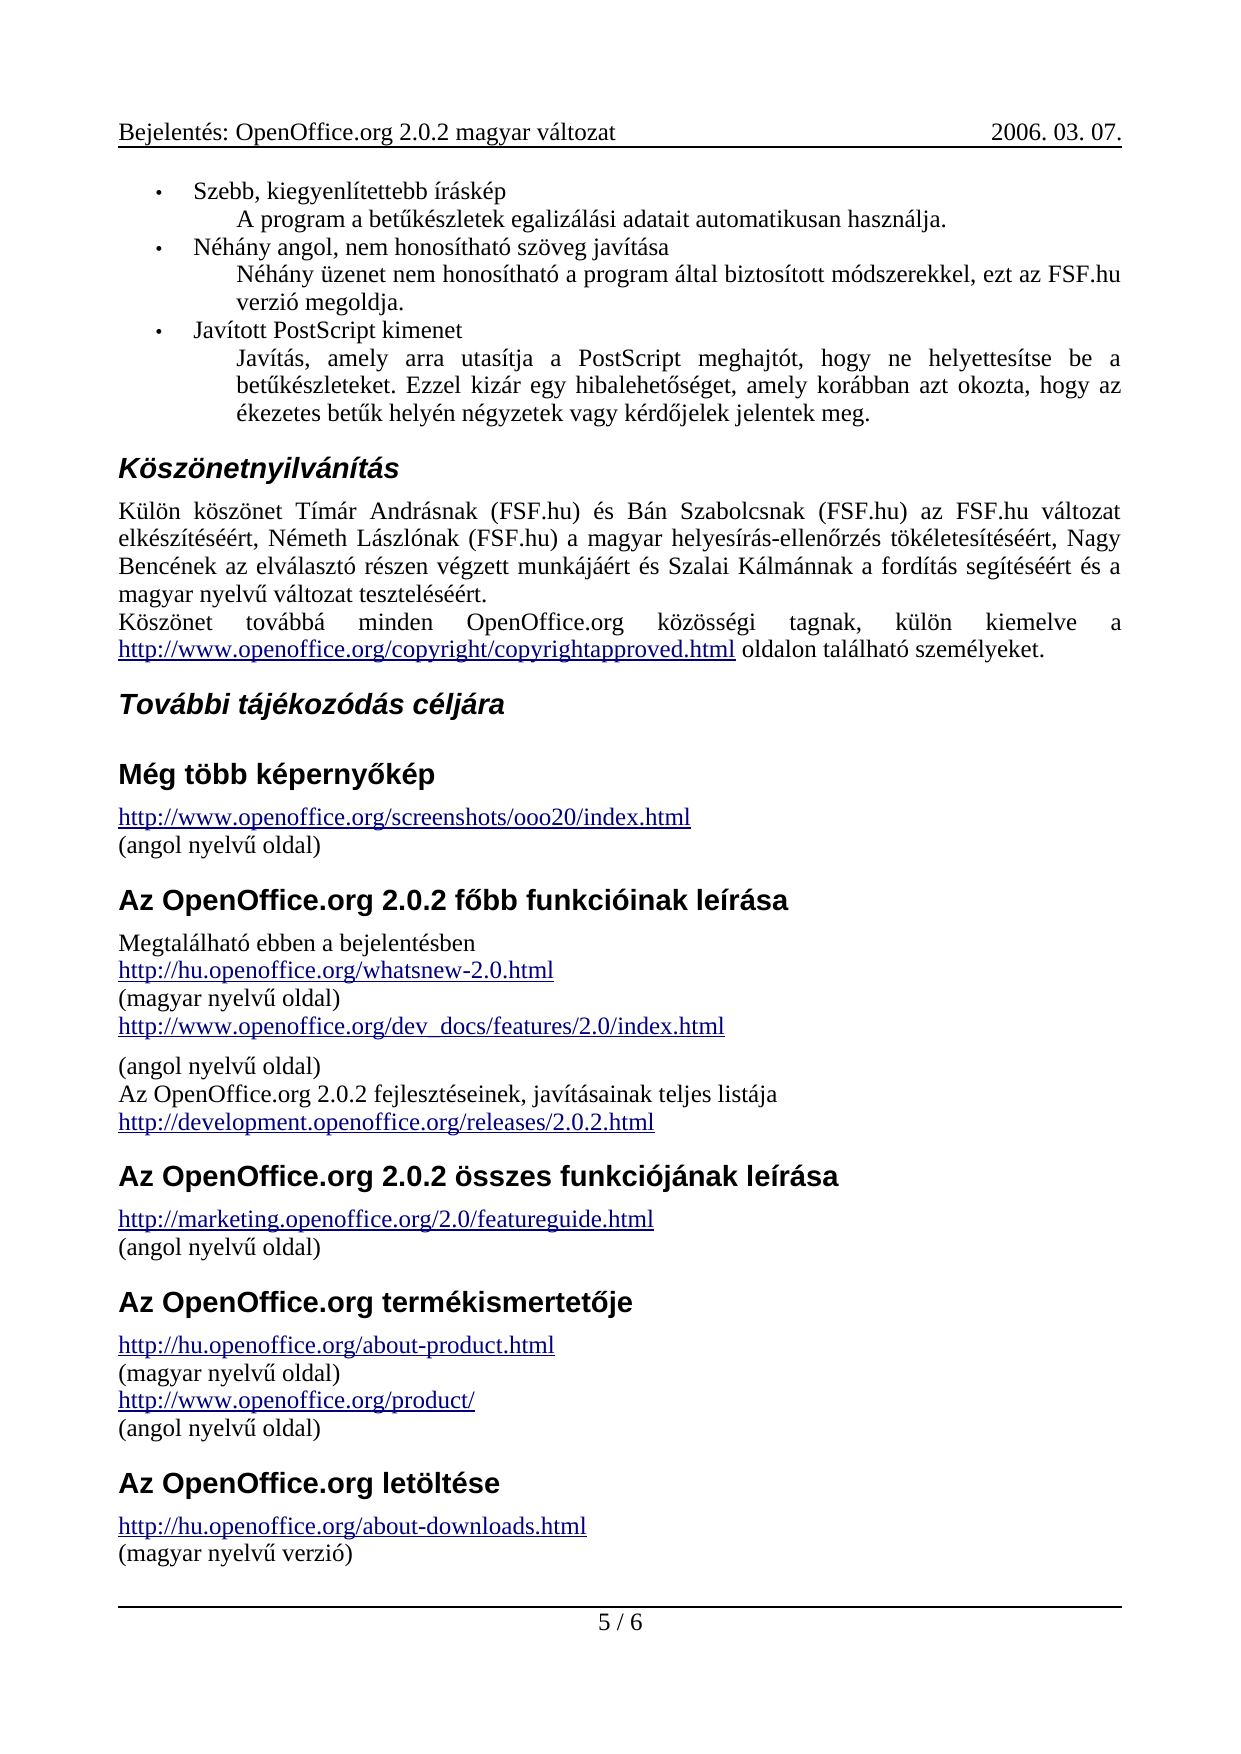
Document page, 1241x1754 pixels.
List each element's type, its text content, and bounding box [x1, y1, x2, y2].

list Szebb, kiegyenlítettebb íráskép [156, 177, 1122, 205]
text (magyar nyelvű oldal) [118, 984, 1122, 1012]
text http://hu.openoffice.org/about-product.html [118, 1331, 1122, 1359]
text http://hu.openoffice.org/whatsnew-2.0.html [118, 957, 1122, 984]
subtitle Köszönetnyilvánítás [118, 452, 1122, 484]
subtitle Még több képernyőkép [118, 758, 1122, 791]
text Néhány üzenet nem honosítható a program által biztosított módszerekkel, ezt az FSF.hu verzió megoldja. [236, 261, 1122, 316]
subtitle További tájékozódás céljára [118, 688, 1122, 721]
text http://hu.openoffice.org/about-downloads.html [118, 1512, 1122, 1539]
text (magyar nyelvű verzió) [118, 1539, 1122, 1567]
subtitle Az OpenOffice.org termékismertetője [118, 1286, 1122, 1318]
text (angol nyelvű oldal) [118, 831, 1122, 859]
text Az OpenOffice.org 2.0.2 fejlesztéseinek, javításainak teljes listája [118, 1080, 1122, 1108]
text (angol nyelvű oldal) [118, 1414, 1122, 1442]
text http://development.openoffice.org/releases/2.0.2.html [118, 1108, 1122, 1135]
text http://www.openoffice.org/product/ [118, 1386, 1122, 1414]
text http://www.openoffice.org/screenshots/ooo20/index.html [118, 803, 1122, 831]
list Javított PostScript kimenet [156, 316, 1122, 344]
text (magyar nyelvű oldal) [118, 1359, 1122, 1386]
list Néhány angol, nem honosítható szöveg javítása [156, 233, 1122, 261]
text A program a betűkészletek egalizálási adatait automatikusan használja. [236, 205, 1122, 233]
text (angol nyelvű oldal) [118, 1233, 1122, 1261]
text http://marketing.openoffice.org/2.0/featureguide.html [118, 1205, 1122, 1233]
text Külön köszönet Tímár Andrásnak (FSF.hu) és Bán Szabolcsnak (FSF.hu) az FSF.hu változat elkészítéséért, Németh Lászlónak (FSF.hu) a magyar helyesírás-ellenőrzés tökéletesítéséért, Nagy Bencének az elválasztó részen végzett munkájáért és Szalai Kálmánnak a fordítás segítéséért és a magyar nyelvű változat teszteléséért. [118, 497, 1122, 608]
subtitle Az OpenOffice.org 2.0.2 főbb funkcióinak leírása [118, 884, 1122, 916]
text Megtalálható ebben a bejelentésben [118, 929, 1122, 957]
subtitle Az OpenOffice.org letöltése [118, 1467, 1122, 1499]
text Javítás, amely arra utasítja a PostScript meghajtót, hogy ne helyettesítse be a betűkészleteket. Ezzel kizár egy hibalehetőséget, amely korábban azt okozta, hogy az ékezetes betűk helyén négyzetek vagy kérdőjelek jelentek meg. [236, 344, 1122, 427]
text Köszönet továbbá minden OpenOffice.org közösségi tagnak, külön kiemelve a http://www.openoffice.org/copyright/copyrightapproved.html oldalon található személyeket. [118, 608, 1122, 663]
text (angol nyelvű oldal) [118, 1052, 1122, 1080]
subtitle Az OpenOffice.org 2.0.2 összes funkciójának leírása [118, 1160, 1122, 1193]
text http://www.openoffice.org/dev_docs/features/2.0/index.html [118, 1012, 1122, 1040]
